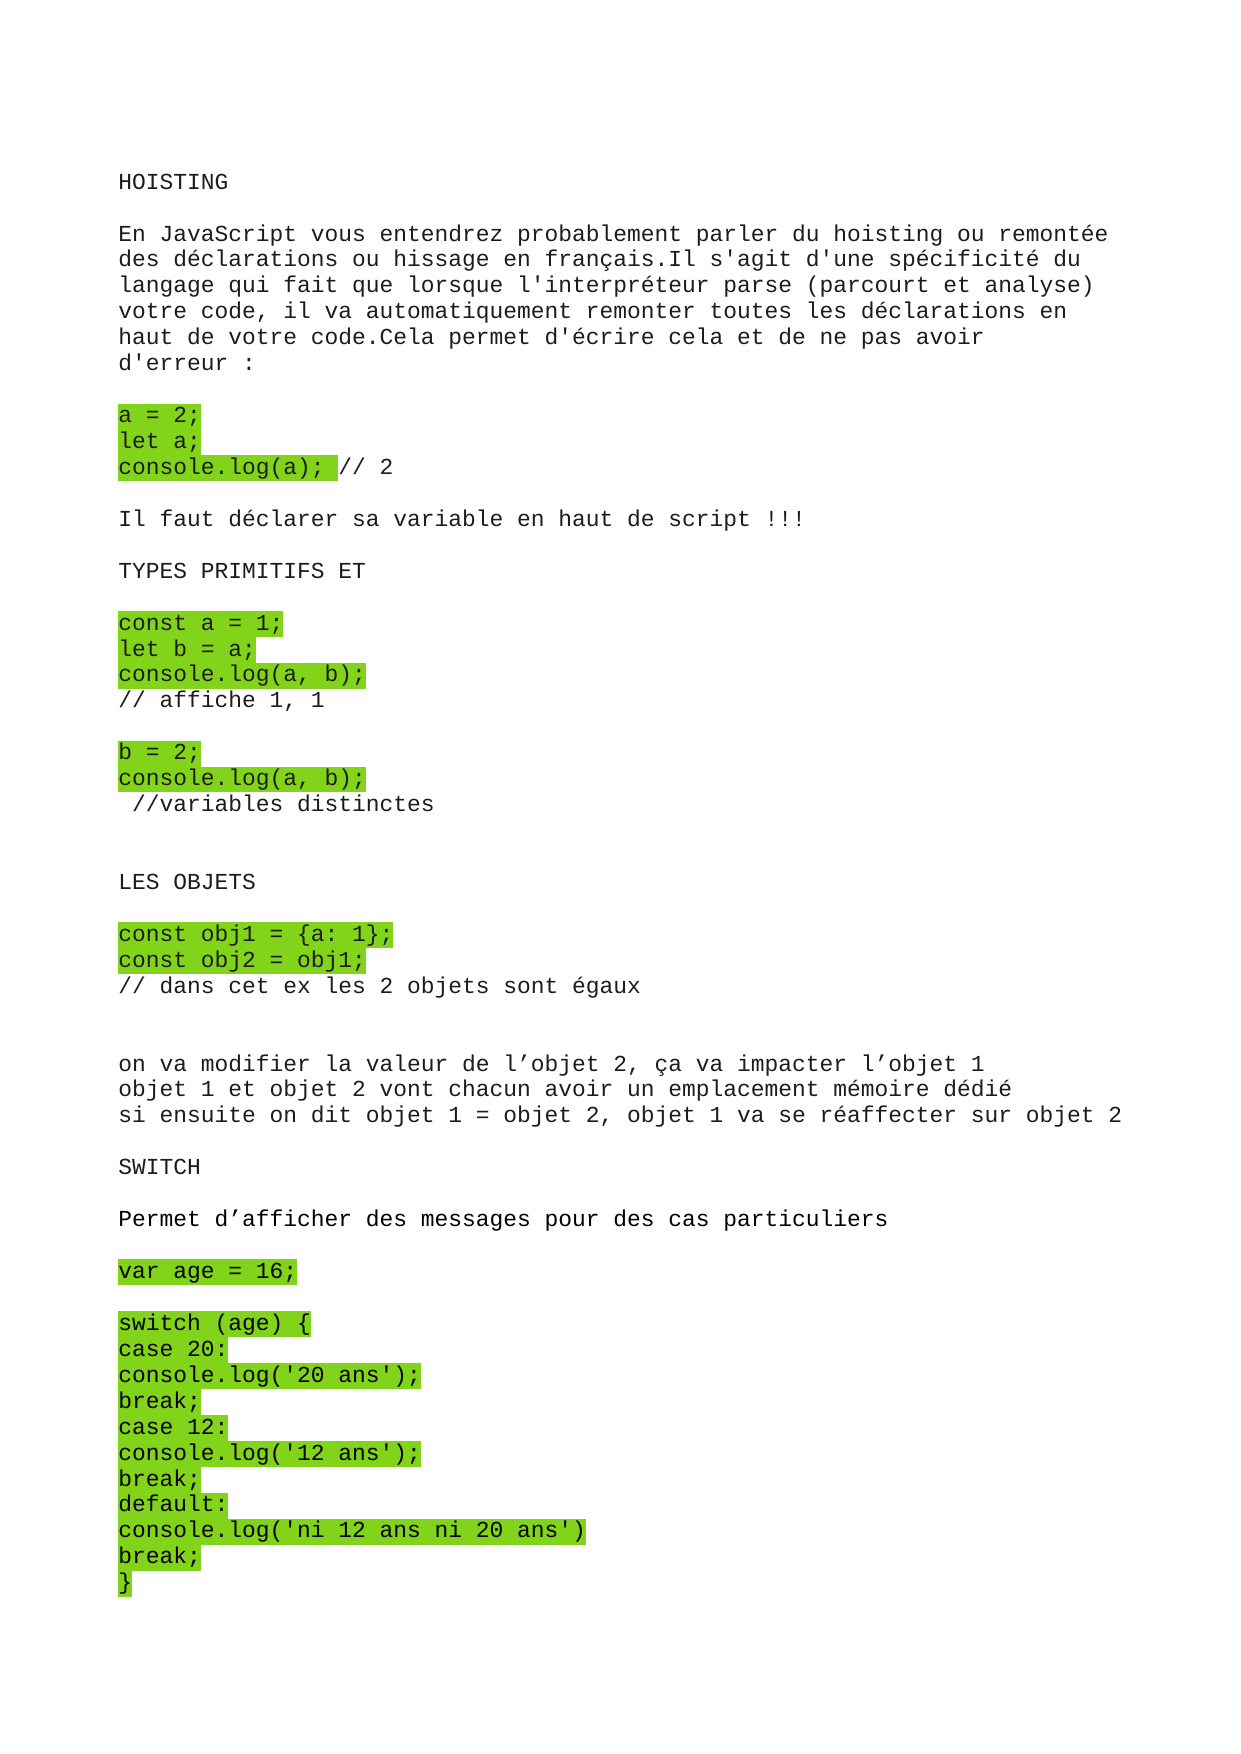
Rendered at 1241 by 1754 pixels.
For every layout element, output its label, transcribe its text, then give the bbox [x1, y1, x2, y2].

text LES OBJETS [118, 870, 1122, 896]
text objet 1 et objet 2 vont chacun avoir un emplacement mémoire dédié [118, 1078, 1122, 1104]
text a = 2; let a; console.log(a); // 2 [118, 403, 1122, 481]
text HOISTING [118, 170, 1122, 196]
text console.log('12 ans'); [118, 1441, 1122, 1467]
text // affiche 1, 1 [118, 689, 1122, 715]
text Il faut déclarer sa variable en haut de script !!! [118, 507, 1122, 533]
text switch (age) { [118, 1311, 1122, 1337]
text si ensuite on dit objet 1 = objet 2, objet 1 va se réaffecter sur objet 2 [118, 1104, 1122, 1130]
text TYPES PRIMITIFS ET [118, 559, 1122, 585]
text case 12: [118, 1415, 1122, 1441]
text console.log('ni 12 ans ni 20 ans') [118, 1519, 1122, 1545]
text default: [118, 1493, 1122, 1519]
text // dans cet ex les 2 objets sont égaux [118, 974, 1122, 1000]
text SWITCH [118, 1156, 1122, 1182]
text break; [118, 1467, 1122, 1493]
text b = 2; console.log(a, b); [118, 741, 1122, 792]
text En JavaScript vous entendrez probablement parler du hoisting ou remontée des déclarations ou hissage en français.Il s'agit d'une spécificité du langage qui fait que lorsque l'interpréteur parse (parcourt et analyse) votre code, il va automatiquement remonter toutes les déclarations en haut de votre code.Cela permet d'écrire cela et de ne pas avoir d'erreur : [118, 222, 1122, 377]
text console.log('20 ans'); [118, 1363, 1122, 1389]
text case 20: [118, 1337, 1122, 1363]
text //variables distinctes [118, 792, 1122, 818]
text var age = 16; [118, 1259, 1122, 1285]
text on va modifier la valeur de l’objet 2, ça va impacter l’objet 1 [118, 1052, 1122, 1078]
text break; [118, 1389, 1122, 1415]
text Permet d’afficher des messages pour des cas particuliers [118, 1207, 1122, 1233]
text const obj1 = {a: 1}; const obj2 = obj1; [118, 922, 1122, 974]
text } [118, 1571, 1122, 1597]
text break; [118, 1545, 1122, 1571]
text const a = 1; let b = a; console.log(a, b); [118, 611, 1122, 689]
